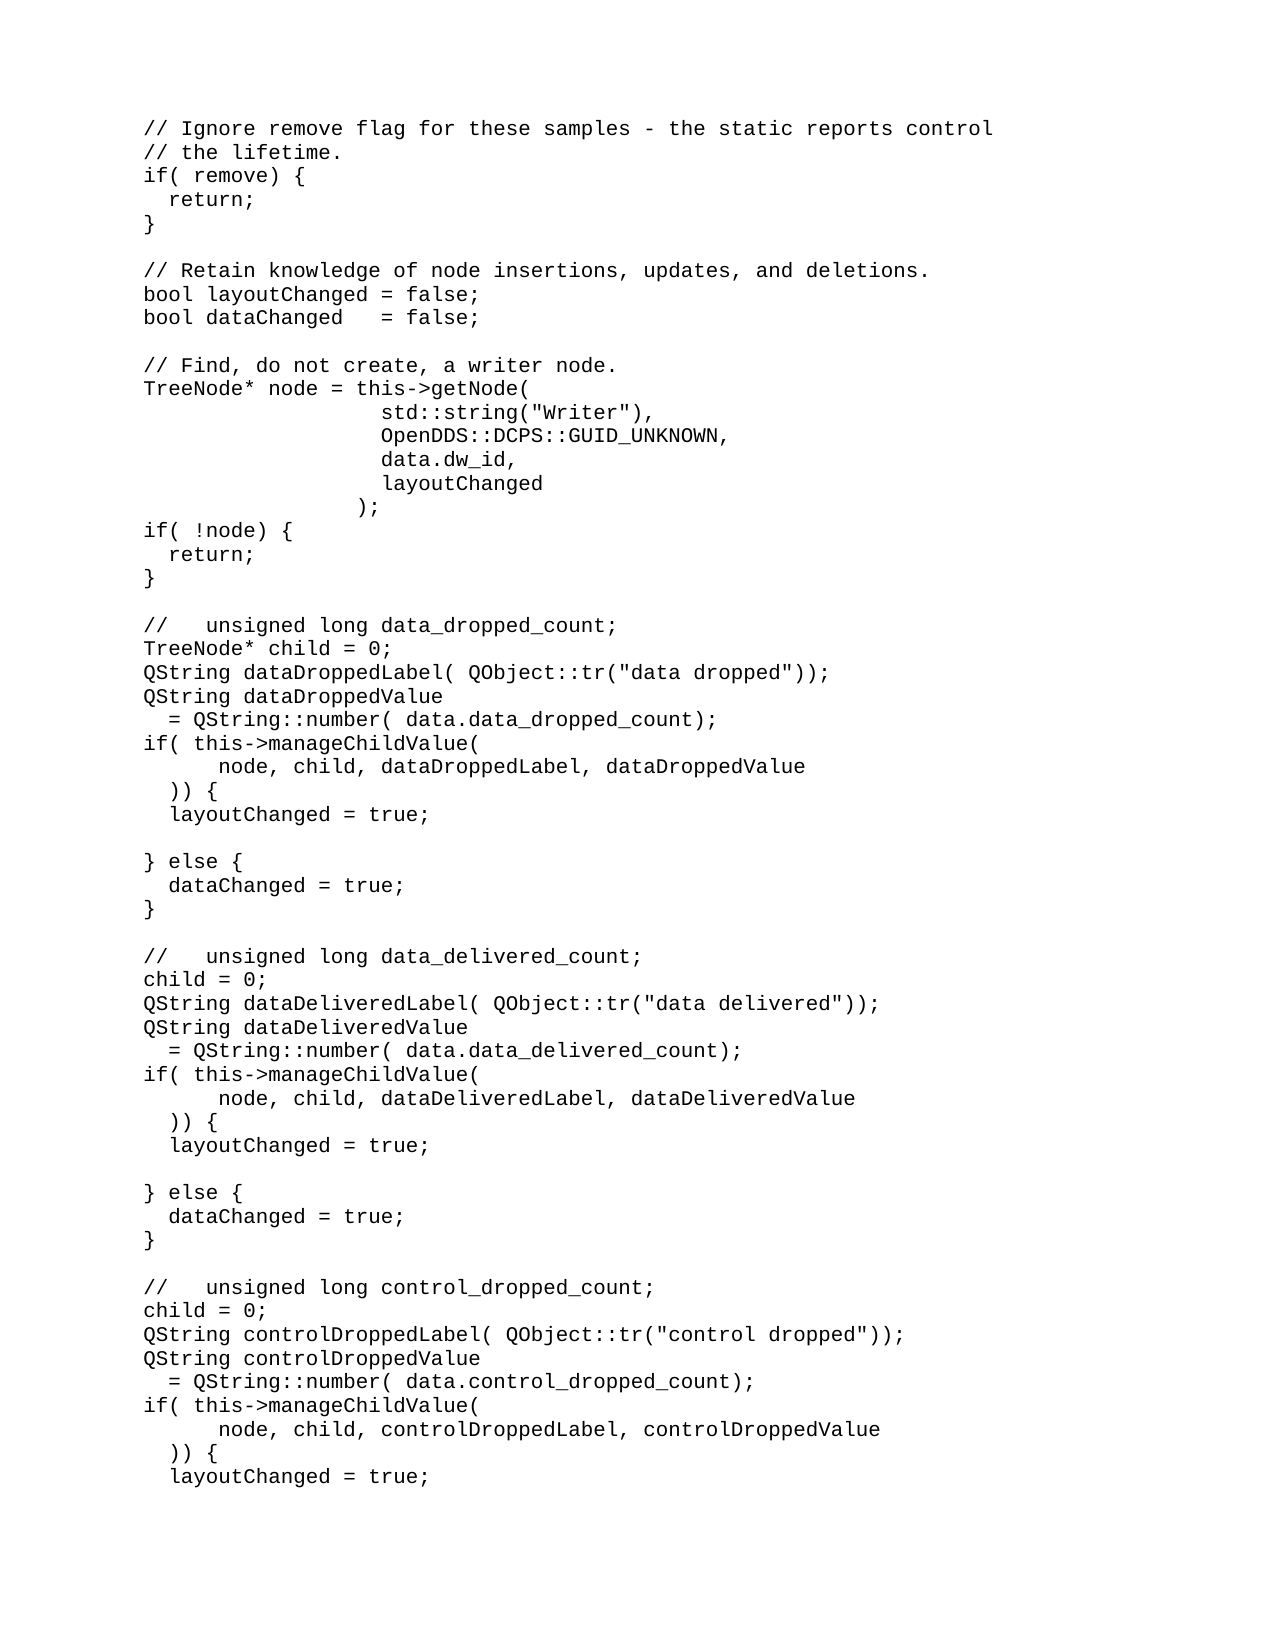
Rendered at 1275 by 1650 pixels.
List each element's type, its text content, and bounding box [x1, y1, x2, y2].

text bool dataChanged = false; [118, 307, 1157, 331]
text bool layoutChanged = false; [118, 284, 1157, 307]
text node, child, dataDeliveredLabel, dataDeliveredValue [118, 1088, 1157, 1111]
text layoutChanged = true; [118, 1466, 1157, 1489]
text )) { [118, 1111, 1157, 1135]
text child = 0; [118, 969, 1157, 993]
text } [118, 898, 1157, 922]
text // unsigned long data_delivered_count; [118, 946, 1157, 969]
text QString controlDroppedValue [118, 1348, 1157, 1371]
text if( this->manageChildValue( [118, 1395, 1157, 1419]
text TreeNode* node = this->getNode( [118, 378, 1157, 402]
text layoutChanged [118, 473, 1157, 496]
text return; [118, 544, 1157, 567]
text node, child, controlDroppedLabel, controlDroppedValue [118, 1419, 1157, 1442]
text data.dw_id, [118, 449, 1157, 473]
text } [118, 567, 1157, 591]
text if( !node) { [118, 520, 1157, 544]
text OpenDDS::DCPS::GUID_UNKNOWN, [118, 426, 1157, 449]
text dataChanged = true; [118, 875, 1157, 898]
text QString dataDeliveredValue [118, 1017, 1157, 1040]
text } [118, 213, 1157, 236]
text // Retain knowledge of node insertions, updates, and deletions. [118, 260, 1157, 284]
text = QString::number( data.data_dropped_count); [118, 709, 1157, 733]
text } else { [118, 1182, 1157, 1206]
text // the lifetime. [118, 142, 1157, 165]
text = QString::number( data.control_dropped_count); [118, 1371, 1157, 1395]
text if( remove) { [118, 165, 1157, 189]
text QString dataDroppedLabel( QObject::tr("data dropped")); [118, 662, 1157, 686]
text return; [118, 189, 1157, 213]
text QString controlDroppedLabel( QObject::tr("control dropped")); [118, 1324, 1157, 1348]
text child = 0; [118, 1300, 1157, 1324]
text )) { [118, 1442, 1157, 1466]
text // Find, do not create, a writer node. [118, 354, 1157, 378]
text )) { [118, 780, 1157, 804]
text layoutChanged = true; [118, 1135, 1157, 1158]
text } [118, 1229, 1157, 1253]
text = QString::number( data.data_delivered_count); [118, 1040, 1157, 1064]
text layoutChanged = true; [118, 804, 1157, 827]
text dataChanged = true; [118, 1206, 1157, 1229]
text node, child, dataDroppedLabel, dataDroppedValue [118, 757, 1157, 780]
text if( this->manageChildValue( [118, 733, 1157, 757]
text QString dataDeliveredLabel( QObject::tr("data delivered")); [118, 993, 1157, 1017]
text QString dataDroppedValue [118, 686, 1157, 709]
text if( this->manageChildValue( [118, 1064, 1157, 1088]
text // Ignore remove flag for these samples - the static reports control [118, 118, 1157, 142]
text } else { [118, 851, 1157, 875]
text // unsigned long control_dropped_count; [118, 1277, 1157, 1300]
text ); [118, 496, 1157, 520]
text std::string("Writer"), [118, 402, 1157, 426]
text // unsigned long data_dropped_count; [118, 615, 1157, 638]
text TreeNode* child = 0; [118, 638, 1157, 662]
